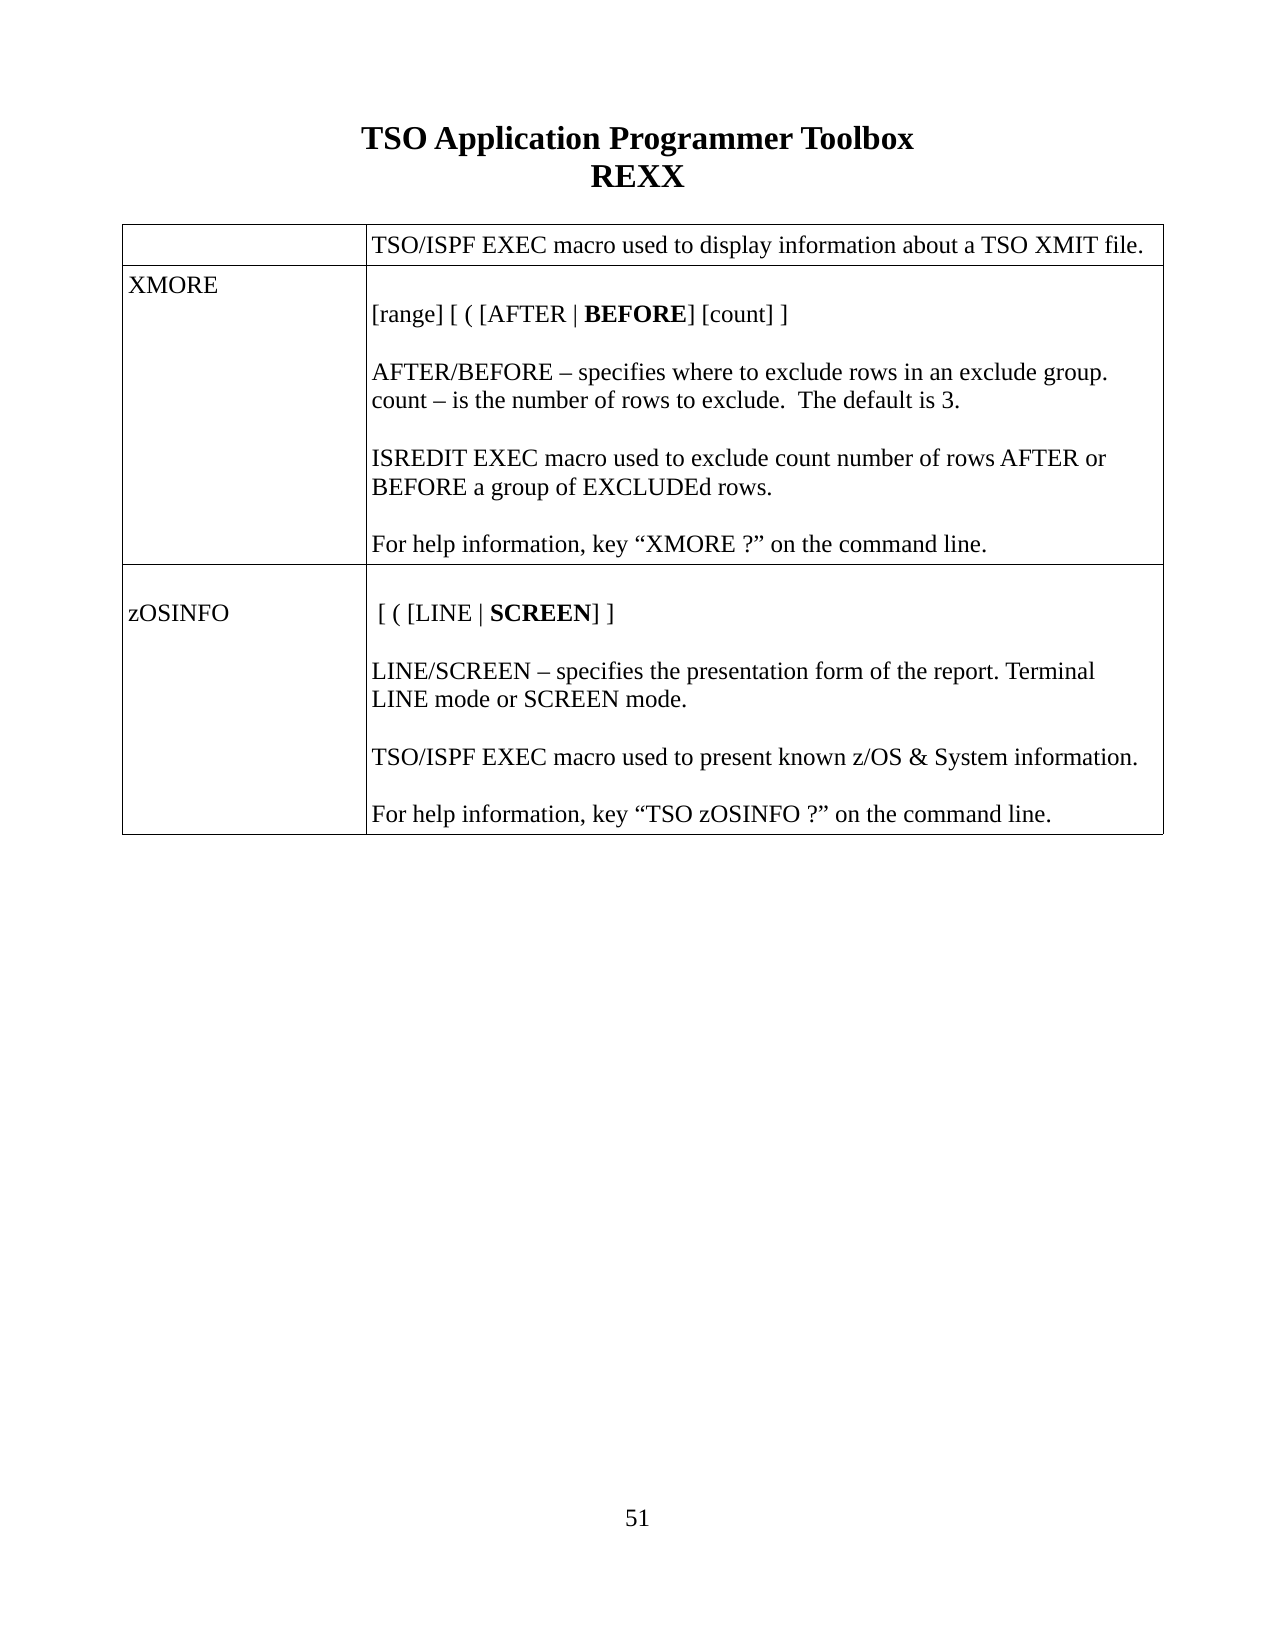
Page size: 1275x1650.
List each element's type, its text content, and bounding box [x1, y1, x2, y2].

table_cell [ ( [LINE | SCREEN] ] LINE/SCREEN – specifies the presentation form of the report. Terminal LINE mode or SCREEN mode. TSO/ISPF EXEC macro used to present known z/OS & System information. For help information, key “TSO zOSINFO ?” on the command line. [367, 565, 1163, 834]
table_cell TSO/ISPF EXEC macro used to display information about a TSO XMIT file. [367, 225, 1163, 264]
table_cell zOSINFO [123, 565, 366, 834]
table_cell XMORE [123, 266, 366, 564]
table_cell [123, 225, 366, 264]
table_cell [range] [ ( [AFTER | BEFORE] [count] ] AFTER/BEFORE – specifies where to exclude rows in an exclude group. count – is the number of rows to exclude. The default is 3. ISREDIT EXEC macro used to exclude count number of rows AFTER or BEFORE a group of EXCLUDEd rows. For help information, key “XMORE ?” on the command line. [367, 266, 1163, 564]
